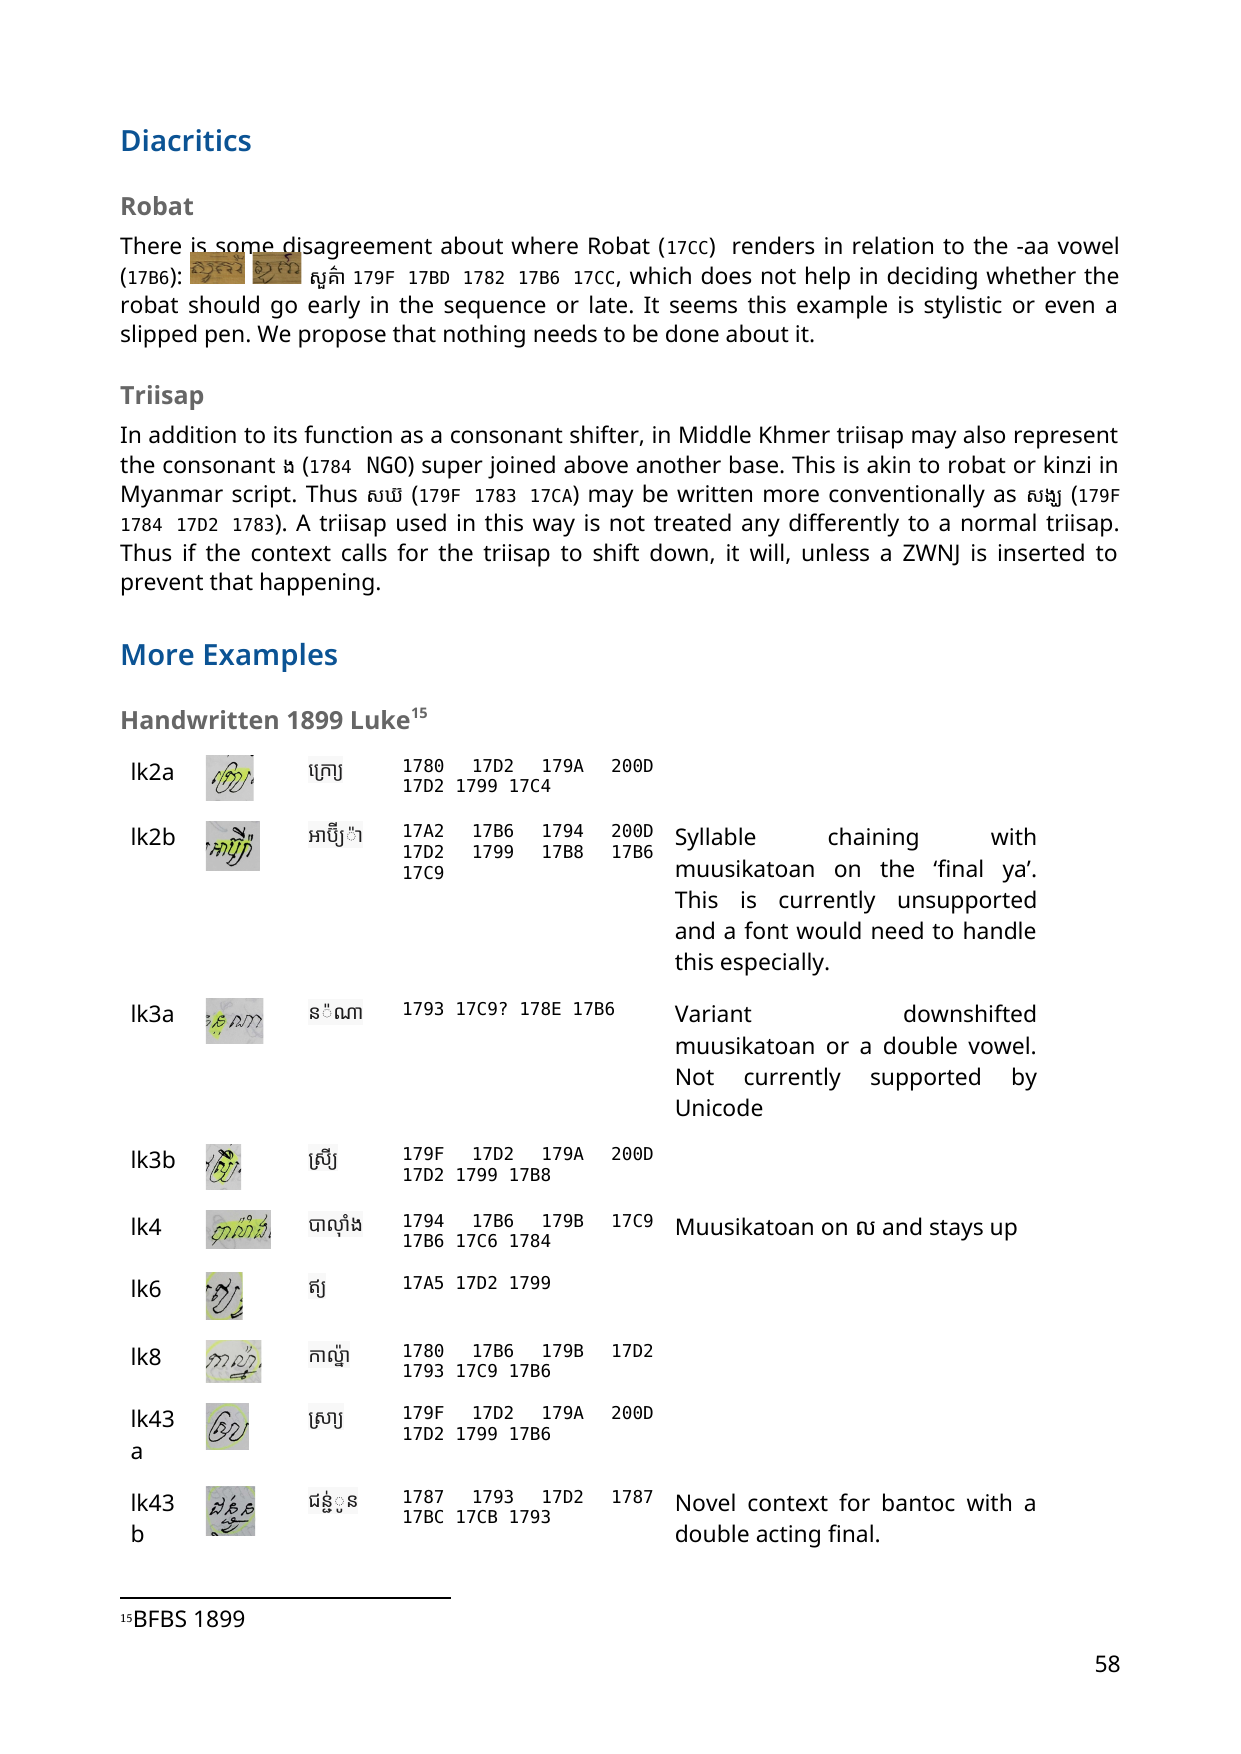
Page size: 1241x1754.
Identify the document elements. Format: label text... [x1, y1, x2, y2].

table_header lk2a [120, 745, 195, 811]
picture [205, 1144, 242, 1190]
table_cell Syllable chaining with muusikatoan on the ‘final ya’. This is currently unsupported and a font would need to handle this especially. [664, 811, 1048, 988]
table_cell lk3a [120, 988, 195, 1134]
text In addition to its function as a consonant shifter, in Middle Khmer triisap may also represent the consonant ង (1784 NGO) super joined above another base. This is akin to robat or kinzi in Myanmar script. Thus សឃ៊ (179F 1783 17CA) may be written more conventionally as សង្ឃ (179F 1784 17D2 1783). A triisap used in this way is not treated any differently to a normal triisap. Thus if the context calls for the triisap to shift down, it will, unless a ZWNJ is inserted to prevent that happening. [120, 420, 1121, 597]
table_cell បាល៉ាំង [298, 1200, 391, 1262]
table_cell ជន់្ជូន [298, 1476, 391, 1559]
table_cell [195, 988, 298, 1134]
picture [190, 252, 245, 284]
table_cell [664, 1330, 1048, 1393]
table_cell [195, 1330, 298, 1393]
table_cell [195, 1476, 298, 1559]
text There is some disagreement about where Robat (17CC) renders in relation to the -aa vowel (17B6): សួគ៌ា 179F 17BD 1782 17B6 17CC, which does not help in deciding whether the robat should go early in the sequence or late. It seems this example is stylistic or even a slipped pen. We propose that nothing needs to be done about it. [120, 231, 1121, 349]
table_cell lk43b [120, 1476, 195, 1559]
table_header 1780 17D2 179A 200D 17D2 1799 17C4 [391, 745, 664, 811]
table_header [195, 745, 298, 811]
table_cell lk4 [120, 1200, 195, 1262]
subtitle Diacritics [120, 120, 1121, 160]
table_cell [195, 811, 298, 988]
table_cell 179F 17D2 179A 200D 17D2 1799 17B6 [391, 1393, 664, 1476]
table_cell 179F 17D2 179A 200D 17D2 1799 17B8 [391, 1134, 664, 1200]
picture [205, 1340, 262, 1383]
table_cell lk8 [120, 1330, 195, 1393]
subtitle More Examples [120, 634, 1121, 674]
picture [205, 998, 264, 1044]
picture [252, 252, 302, 284]
table_cell ស្រី្យ [298, 1134, 391, 1200]
table_cell Muusikatoan on ល and stays up [664, 1200, 1048, 1262]
table_cell [195, 1262, 298, 1330]
table_cell lk2b [120, 811, 195, 988]
table_cell lk3b [120, 1134, 195, 1200]
table_header [664, 745, 1048, 811]
table_cell 1780 17B6 179B 17D2 1793 17C9 17B6 [391, 1330, 664, 1393]
table_cell lk6 [120, 1262, 195, 1330]
picture [205, 1272, 243, 1320]
table_cell Variant downshifted muusikatoan or a double vowel. Not currently supported by Unicode [664, 988, 1048, 1134]
table_cell [664, 1262, 1048, 1330]
table_cell 17A2 17B6 1794 200D 17D2 1799 17B8 17B6 17C9 [391, 811, 664, 988]
subtitle Handwritten 1899 Luke [120, 703, 1121, 737]
table_cell [195, 1134, 298, 1200]
subtitle Triisap [120, 378, 1121, 412]
table_cell ស្រា្យ [298, 1393, 391, 1476]
table_header ក្រោ្យ [298, 745, 391, 811]
table_cell 17A5 17D2 1799 [391, 1262, 664, 1330]
picture [205, 1210, 271, 1249]
text BFBS 1899 [120, 1604, 1121, 1633]
picture [205, 821, 260, 871]
table_cell [195, 1393, 298, 1476]
picture [205, 1486, 256, 1536]
table_cell ឥ្យ [298, 1262, 391, 1330]
table_cell [664, 1134, 1048, 1200]
table_cell [664, 1393, 1048, 1476]
table_cell 1787 1793 17D2 1787 17BC 17CB 1793 [391, 1476, 664, 1559]
table_cell 1794 17B6 179B 17C9 17B6 17C6 1784 [391, 1200, 664, 1262]
table_cell Novel context for bantoc with a double acting final. [664, 1476, 1048, 1559]
table_cell 1793 17C9? 178E 17B6 [391, 988, 664, 1134]
table_cell អាប៊ី្យ៉ា [298, 811, 391, 988]
table_cell lk43a [120, 1393, 195, 1476]
table_cell ន‍‍៉ណា [298, 988, 391, 1134]
picture [205, 755, 254, 801]
picture [205, 1403, 249, 1450]
table_cell [195, 1200, 298, 1262]
subtitle Robat [120, 189, 1121, 223]
table_cell កាល្ន៉ា [298, 1330, 391, 1393]
